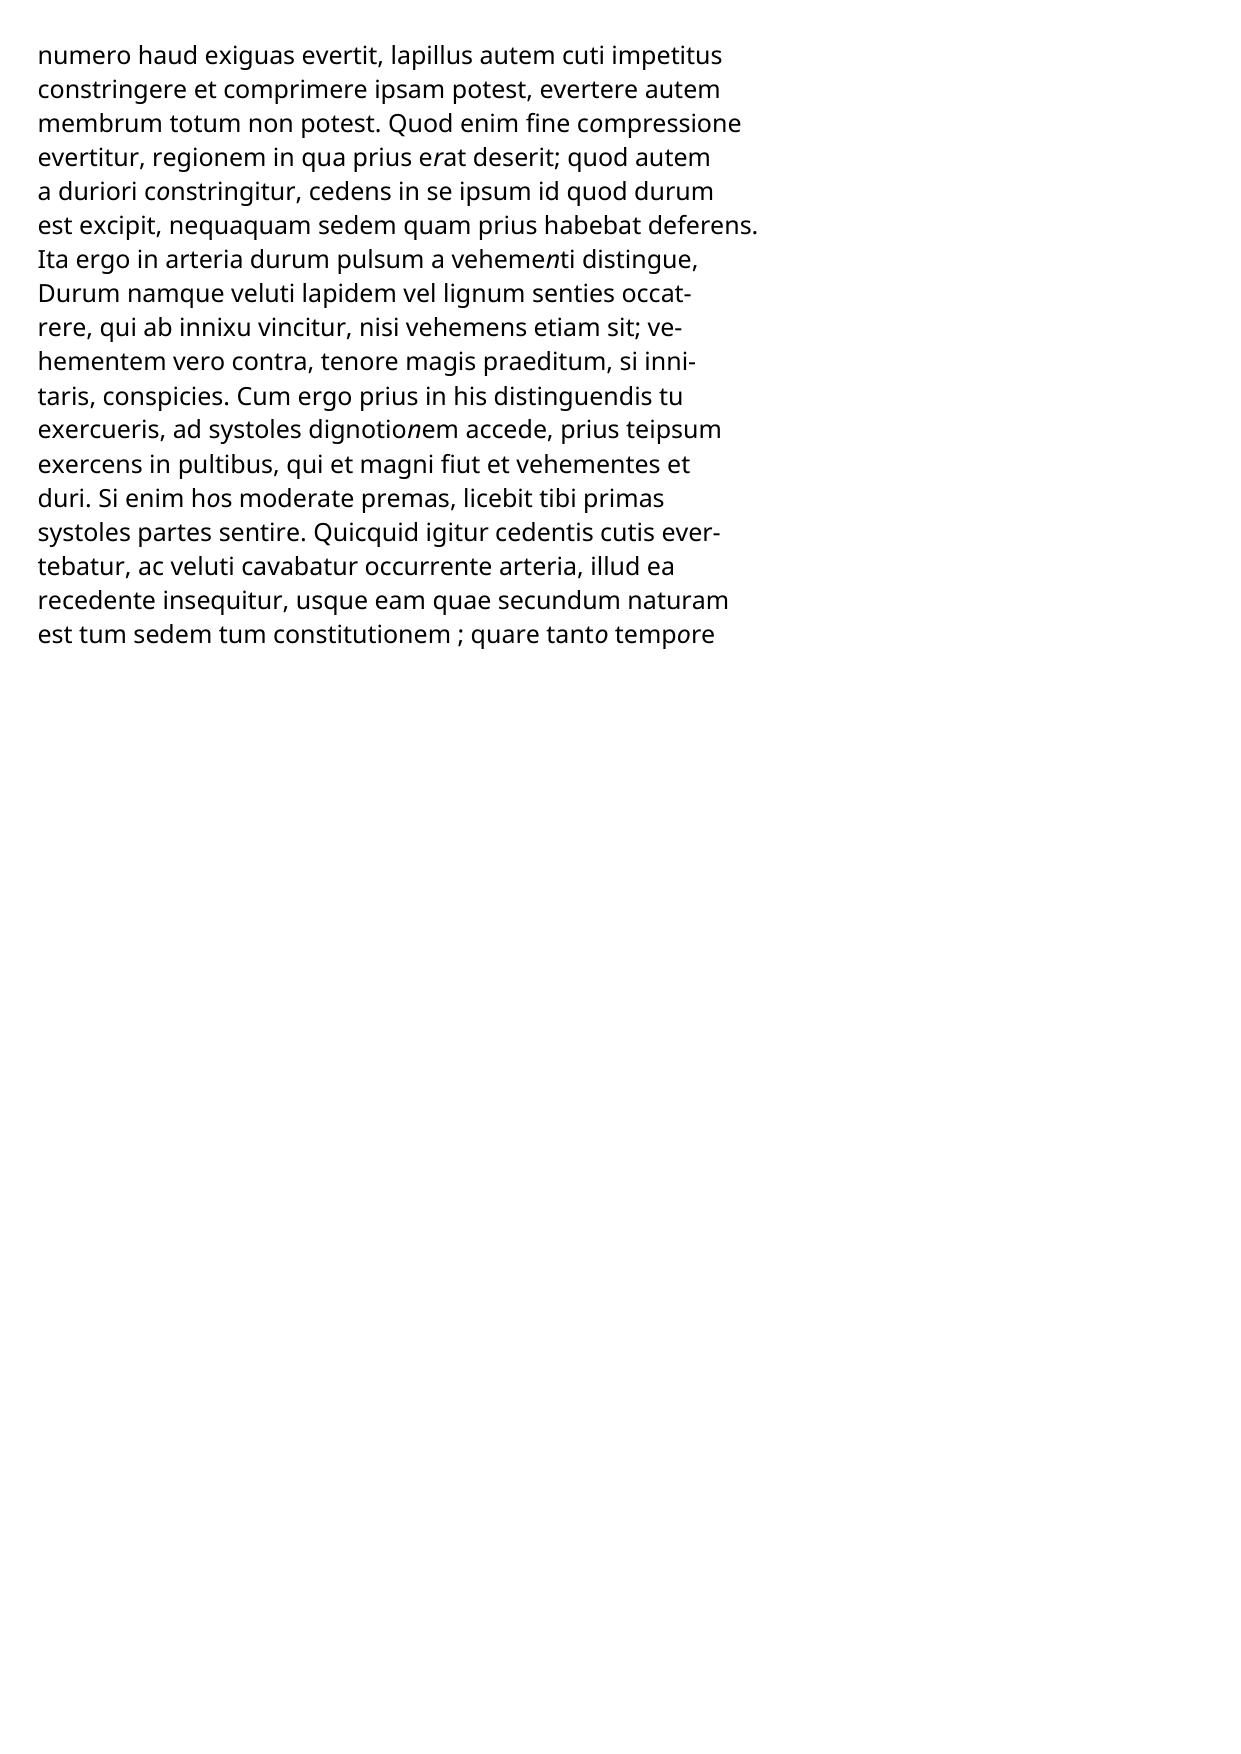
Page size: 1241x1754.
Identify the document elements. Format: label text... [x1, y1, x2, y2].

text numero haud exiguas evertit, lapillus autem cuti impetitus constringere et comprimere ipsam potest, evertere autem membrum totum non potest. Quod enim fine compressione evertitur, regionem in qua prius erat deserit; quod autem a duriori constringitur, cedens in se ipsum id quod durum est excipit, nequaquam sedem quam prius habebat deferens. Ita ergo in arteria durum pulsum a vehementi distingue, Durum namque veluti lapidem vel lignum senties occat- rere, qui ab innixu vincitur, nisi vehemens etiam sit; ve- hementem vero contra, tenore magis praeditum, si inni- taris, conspicies. Cum ergo prius in his distinguendis tu exercueris, ad systoles dignotionem accede, prius teipsum exercens in pultibus, qui et magni fiut et vehementes et duri. Si enim hos moderate premas, licebit tibi primas systoles partes sentire. Quicquid igitur cedentis cutis ever- tebatur, ac veluti cavabatur occurrente arteria, illud ea recedente insequitur, usque eam quae secundum naturam est tum sedem tum constitutionem ; quare tanto tempore [37, 37, 1203, 651]
